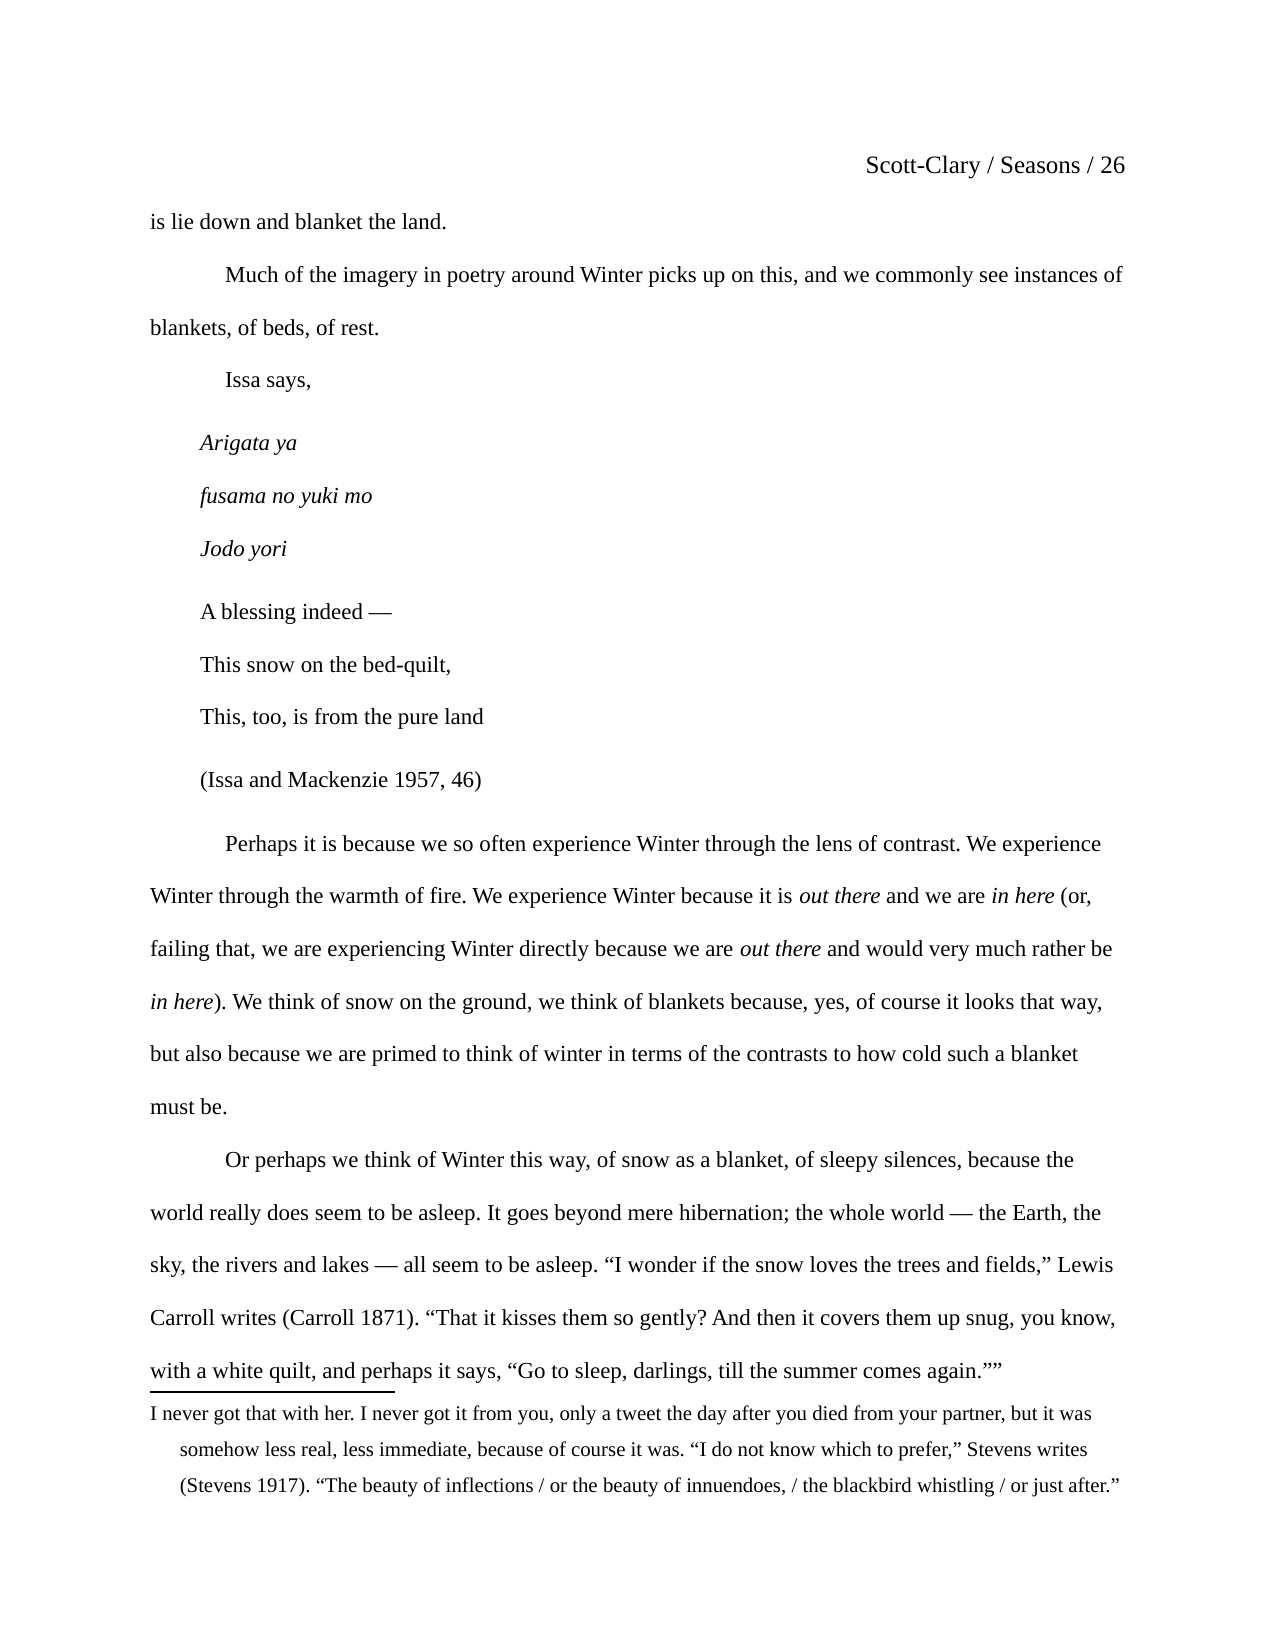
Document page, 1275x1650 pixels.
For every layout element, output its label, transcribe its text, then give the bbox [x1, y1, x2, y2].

text Or perhaps we think of Winter this way, of snow as a blanket, of sleepy silences, because the world really does seem to be asleep. It goes beyond mere hibernation; the whole world — the Earth, the sky, the rivers and lakes — all seem to be asleep. “I wonder if the snow loves the trees and fields,” Lewis Carroll writes (Carroll 1871). “That it kisses them so gently? And then it covers them up snug, you know, with a white quilt, and perhaps it says, “Go to sleep, darlings, till the summer comes again.”” [150, 1146, 1125, 1383]
text Arigata ya fusama no yuki mo Jodo yori [200, 429, 1075, 561]
text Much of the imagery in poetry around Winter picks up on this, and we commonly see instances of blankets, of beds, of rest. [150, 261, 1125, 340]
text (Issa and Mackenzie 1957, 46) [200, 767, 1075, 793]
text Issa says, [150, 366, 1125, 393]
text I never got that with her. I never got it from you, only a tweet the day after you died from your partner, but it was somehow less real, less immediate, because of course it was. “I do not know which to prefer,” Stevens writes (Stevens 1917). “The beauty of inflections / or the beauty of innuendoes, / the blackbird whistling / or just after.” [147, 1398, 1128, 1500]
text Perhaps it is because we so often experience Winter through the lens of contrast. We experience Winter through the warmth of fire. We experience Winter because it is out there and we are in here (or, failing that, we are experiencing Winter directly because we are out there and would very much rather be in here). We think of snow on the ground, we think of blankets because, yes, of course it looks that way, but also because we are primed to think of winter in terms of the contrasts to how cold such a blanket must be. [150, 830, 1125, 1119]
text is lie down and blanket the land. [150, 208, 1125, 234]
text A blessing indeed — This snow on the bed-quilt, This, too, is from the pure land [200, 598, 1075, 730]
